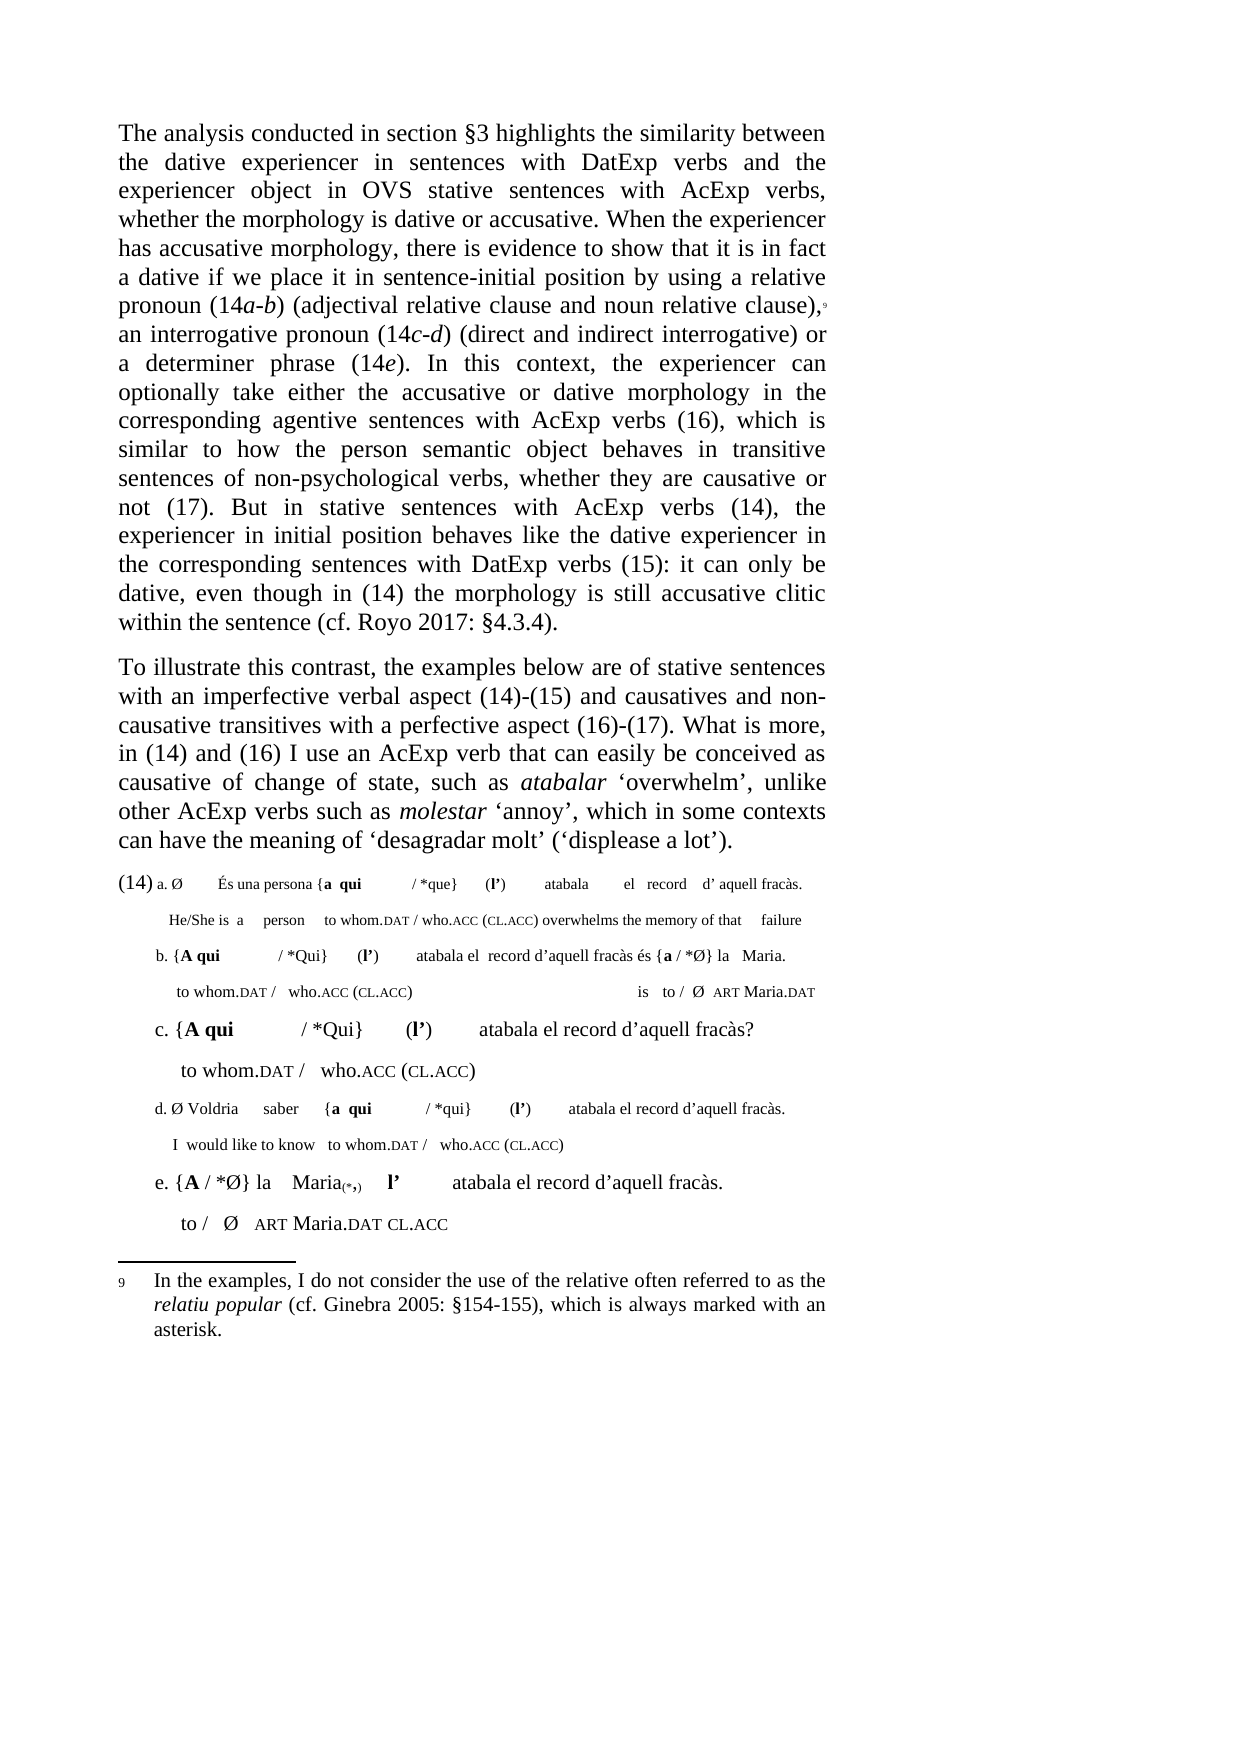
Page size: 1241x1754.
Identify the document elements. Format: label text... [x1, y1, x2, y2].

text to whom.dat / who.acc (cl.acc) [118, 1058, 827, 1082]
text b. {A qui / *Qui} (l’) atabala el record d’aquell fracàs és {a / *Ø} la Maria. [118, 946, 827, 965]
text e. {A / *Ø} la Maria(*,) l’ atabala el record d’aquell fracàs. [118, 1170, 827, 1194]
text I would like to know to whom.dat / who.acc (cl.acc) [118, 1134, 827, 1154]
text The analysis conducted in section §3 highlights the similarity between the dative experiencer in sentences with DatExp verbs and the experiencer object in OVS stative sentences with AcExp verbs, whether the morphology is dative or accusative. When the experiencer has accusative morphology, there is evidence to show that it is in fact a dative if we place it in sentence-initial position by using a relative pronoun (14a-b) (adjectival relative clause and noun relative clause), an interrogative pronoun (14c-d) (direct and indirect interrogative) or a determiner phrase (14e). In this context, the experiencer can optionally take either the accusative or dative morphology in the corresponding agentive sentences with AcExp verbs (16), which is similar to how the person semantic object behaves in transitive sentences of non-psychological verbs, whether they are causative or not (17). But in stative sentences with AcExp verbs (14), the experiencer in initial position behaves like the dative experiencer in the corresponding sentences with DatExp verbs (15): it can only be dative, even though in (14) the morphology is still accusative clitic within the sentence (cf. Royo 2017: §4.3.4). [118, 118, 827, 636]
text To illustrate this contrast, the examples below are of stative sentences with an imperfective verbal aspect (14)-(15) and causatives and non-causative transitives with a perfective aspect (16)-(17). What is more, in (14) and (16) I use an AcExp verb that can easily be conceived as causative of change of state, such as atabalar ‘overwhelm’, unlike other AcExp verbs such as molestar ‘annoy’, which in some contexts can have the meaning of ‘desagradar molt’ (‘displease a lot’). [118, 652, 827, 853]
text to whom.dat / who.acc (cl.acc) is to / Ø art Maria.dat [118, 981, 827, 1001]
text (14) a. Ø És una persona {a qui / *que} (l’) atabala el record d’ aquell fracàs. [118, 870, 827, 894]
text In the examples, I do not consider the use of the relative often referred to as the relatiu popular (cf. Ginebra 2005: §154-155), which is always marked with an asterisk. [118, 1268, 827, 1341]
text to / Ø art Maria.dat cl.acc [118, 1211, 827, 1235]
text c. {A qui / *Qui} (l’) atabala el record d’aquell fracàs? [118, 1017, 827, 1041]
text He/She is a person to whom.dat / who.acc (cl.acc) overwhelms the memory of that failure [118, 911, 827, 929]
text d. Ø Voldria saber {a qui / *qui} (l’) atabala el record d’aquell fracàs. [118, 1099, 827, 1118]
